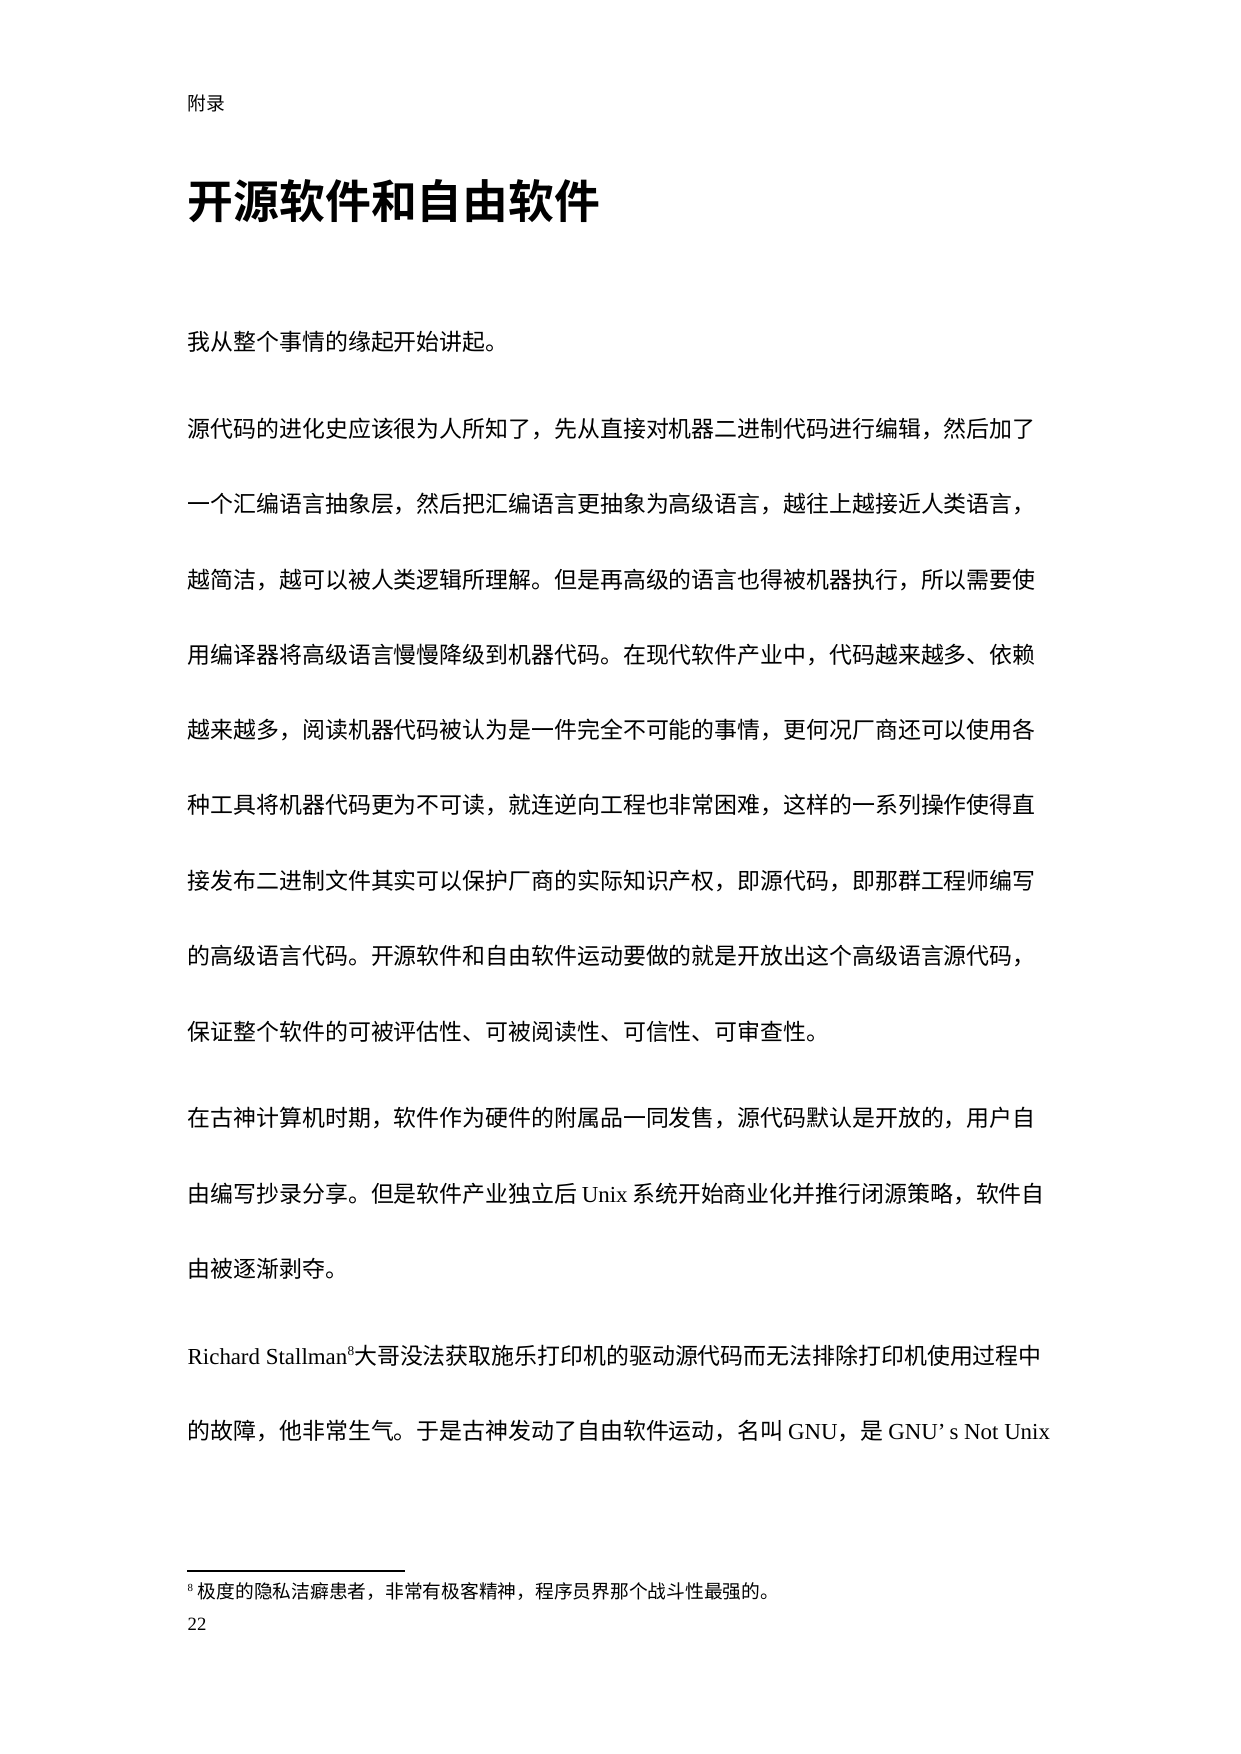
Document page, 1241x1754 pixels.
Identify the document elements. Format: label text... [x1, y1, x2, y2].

text Richard Stallman大哥没法获取施乐打印机的驱动源代码而无法排除打印机使用过程中的故障，他非常生气。于是古神发动了自由软件运动，名叫GNU，是GNU’ s Not Unix这个程序员梗的递归缩写。他一开始的目标是创建一个完全自由的操作系统，之后创建了自由软件基金会即FSF（Free Software Foundation）并发布了GNU宣言，正式提出了自由软件这个概念，并创造了Copyleft这个与版权相对的概念——与版权Copyright相反，一个自由软件的开发反而意味着让渡权益而不是获取或保卫权益，并且GNU运动衍生的一系列开源自由许可协议GPL具有传染性，如果一个新项目使用某些遵守特定GPL版本证书的代码则新项目也需开源，甚至还要继续遵守GPL协议。自由软件运动核心是维权运动，将软件自由视为和言论自由同等重要的基本人权，反对开发者通过隐藏源代码控制和剥削用户。 [187, 1322, 1053, 1462]
text 我从整个事情的缘起开始讲起。 [187, 308, 1053, 373]
text 源代码的进化史应该很为人所知了，先从直接对机器二进制代码进行编辑，然后加了一个汇编语言抽象层，然后把汇编语言更抽象为高级语言，越往上越接近人类语言，越简洁，越可以被人类逻辑所理解。但是再高级的语言也得被机器执行，所以需要使用编译器将高级语言慢慢降级到机器代码。在现代软件产业中，代码越来越多、依赖越来越多，阅读机器代码被认为是一件完全不可能的事情，更何况厂商还可以使用各种工具将机器代码更为不可读，就连逆向工程也非常困难，这样的一系列操作使得直接发布二进制文件其实可以保护厂商的实际知识产权，即源代码，即那群工程师编写的高级语言代码。开源软件和自由软件运动要做的就是开放出这个高级语言源代码，保证整个软件的可被评估性、可被阅读性、可信性、可审查性。 [187, 395, 1053, 1062]
subtitle 开源软件和自由软件 [187, 150, 1053, 247]
text 在古神计算机时期，软件作为硬件的附属品一同发售，源代码默认是开放的，用户自由编写抄录分享。但是软件产业独立后Unix系统开始商业化并推行闭源策略，软件自由被逐渐剥夺。 [187, 1084, 1053, 1300]
text 极度的隐私洁癖患者，非常有极客精神，程序员界那个战斗性最强的。 [187, 1577, 1053, 1604]
